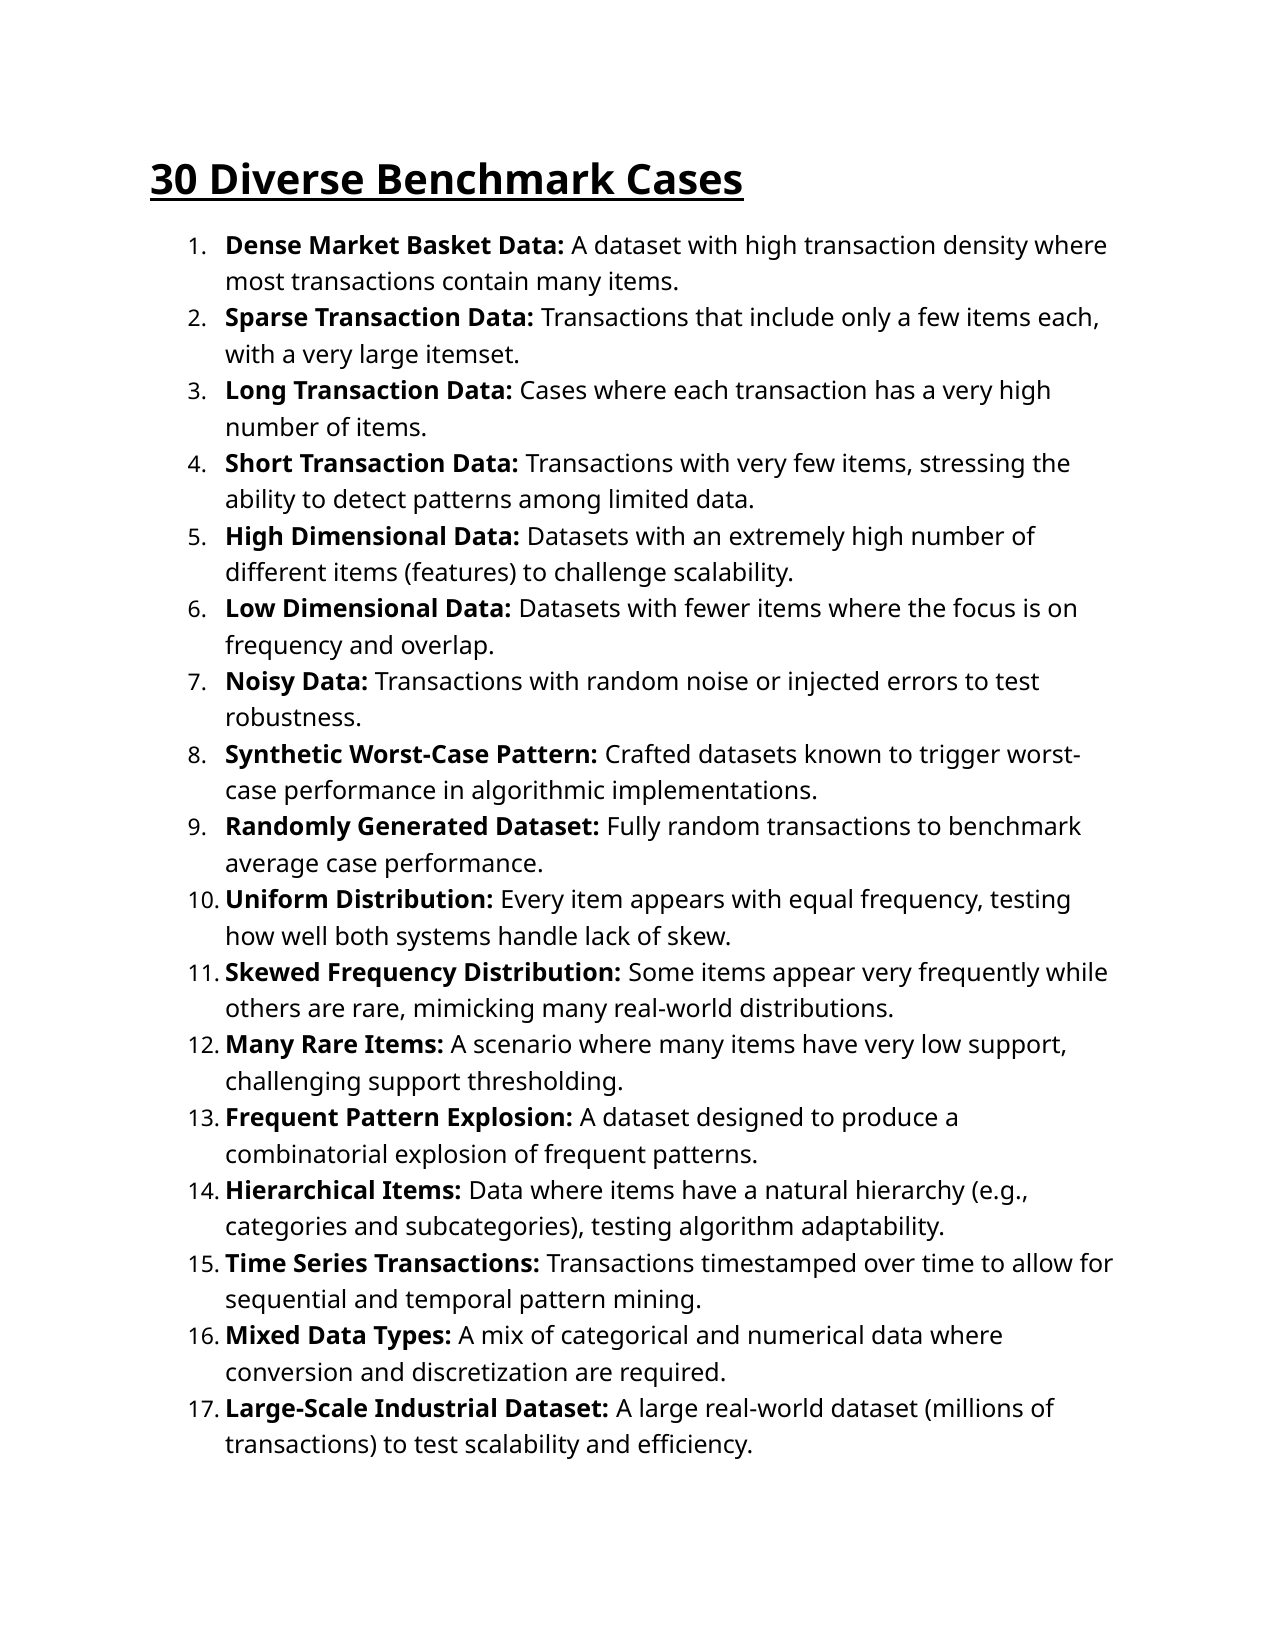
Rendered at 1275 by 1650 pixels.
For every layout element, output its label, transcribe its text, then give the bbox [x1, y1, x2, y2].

list Time Series Transactions: Transactions timestamped over time to allow for sequential and temporal pattern mining. [187, 1245, 1125, 1316]
list Short Transaction Data: Transactions with very few items, stressing the ability to detect patterns among limited data. [187, 446, 1125, 516]
list Long Transaction Data: Cases where each transaction has a very high number of items. [187, 373, 1125, 443]
list Skewed Frequency Distribution: Some items appear very frequently while others are rare, mimicking many real-world distributions. [187, 954, 1125, 1025]
list Frequent Pattern Explosion: A dataset designed to produce a combinatorial explosion of frequent patterns. [187, 1100, 1125, 1170]
list Dense Market Basket Data: A dataset with high transaction density where most transactions contain many items. [187, 227, 1125, 298]
list Mixed Data Types: A mix of categorical and numerical data where conversion and discretization are required. [187, 1318, 1125, 1388]
list Noisy Data: Transactions with random noise or injected errors to test robustness. [187, 664, 1125, 734]
list Uniform Distribution: Every item appears with equal frequency, testing how well both systems handle lack of skew. [187, 882, 1125, 952]
list Sparse Transaction Data: Transactions that include only a few items each, with a very large itemset. [187, 300, 1125, 371]
list Large-Scale Industrial Dataset: A large real-world dataset (millions of transactions) to test scalability and efficiency. [187, 1391, 1125, 1461]
text 30 Diverse Benchmark Cases [150, 150, 1125, 207]
list Randomly Generated Dataset: Fully random transactions to benchmark average case performance. [187, 809, 1125, 879]
list Synthetic Worst-Case Pattern: Crafted datasets known to trigger worst-case performance in algorithmic implementations. [187, 736, 1125, 807]
list High Dimensional Data: Datasets with an extremely high number of different items (features) to challenge scalability. [187, 518, 1125, 589]
list Hierarchical Items: Data where items have a natural hierarchy (e.g., categories and subcategories), testing algorithm adaptability. [187, 1173, 1125, 1243]
list Many Rare Items: A scenario where many items have very low support, challenging support thresholding. [187, 1027, 1125, 1098]
list Low Dimensional Data: Datasets with fewer items where the focus is on frequency and overlap. [187, 591, 1125, 661]
